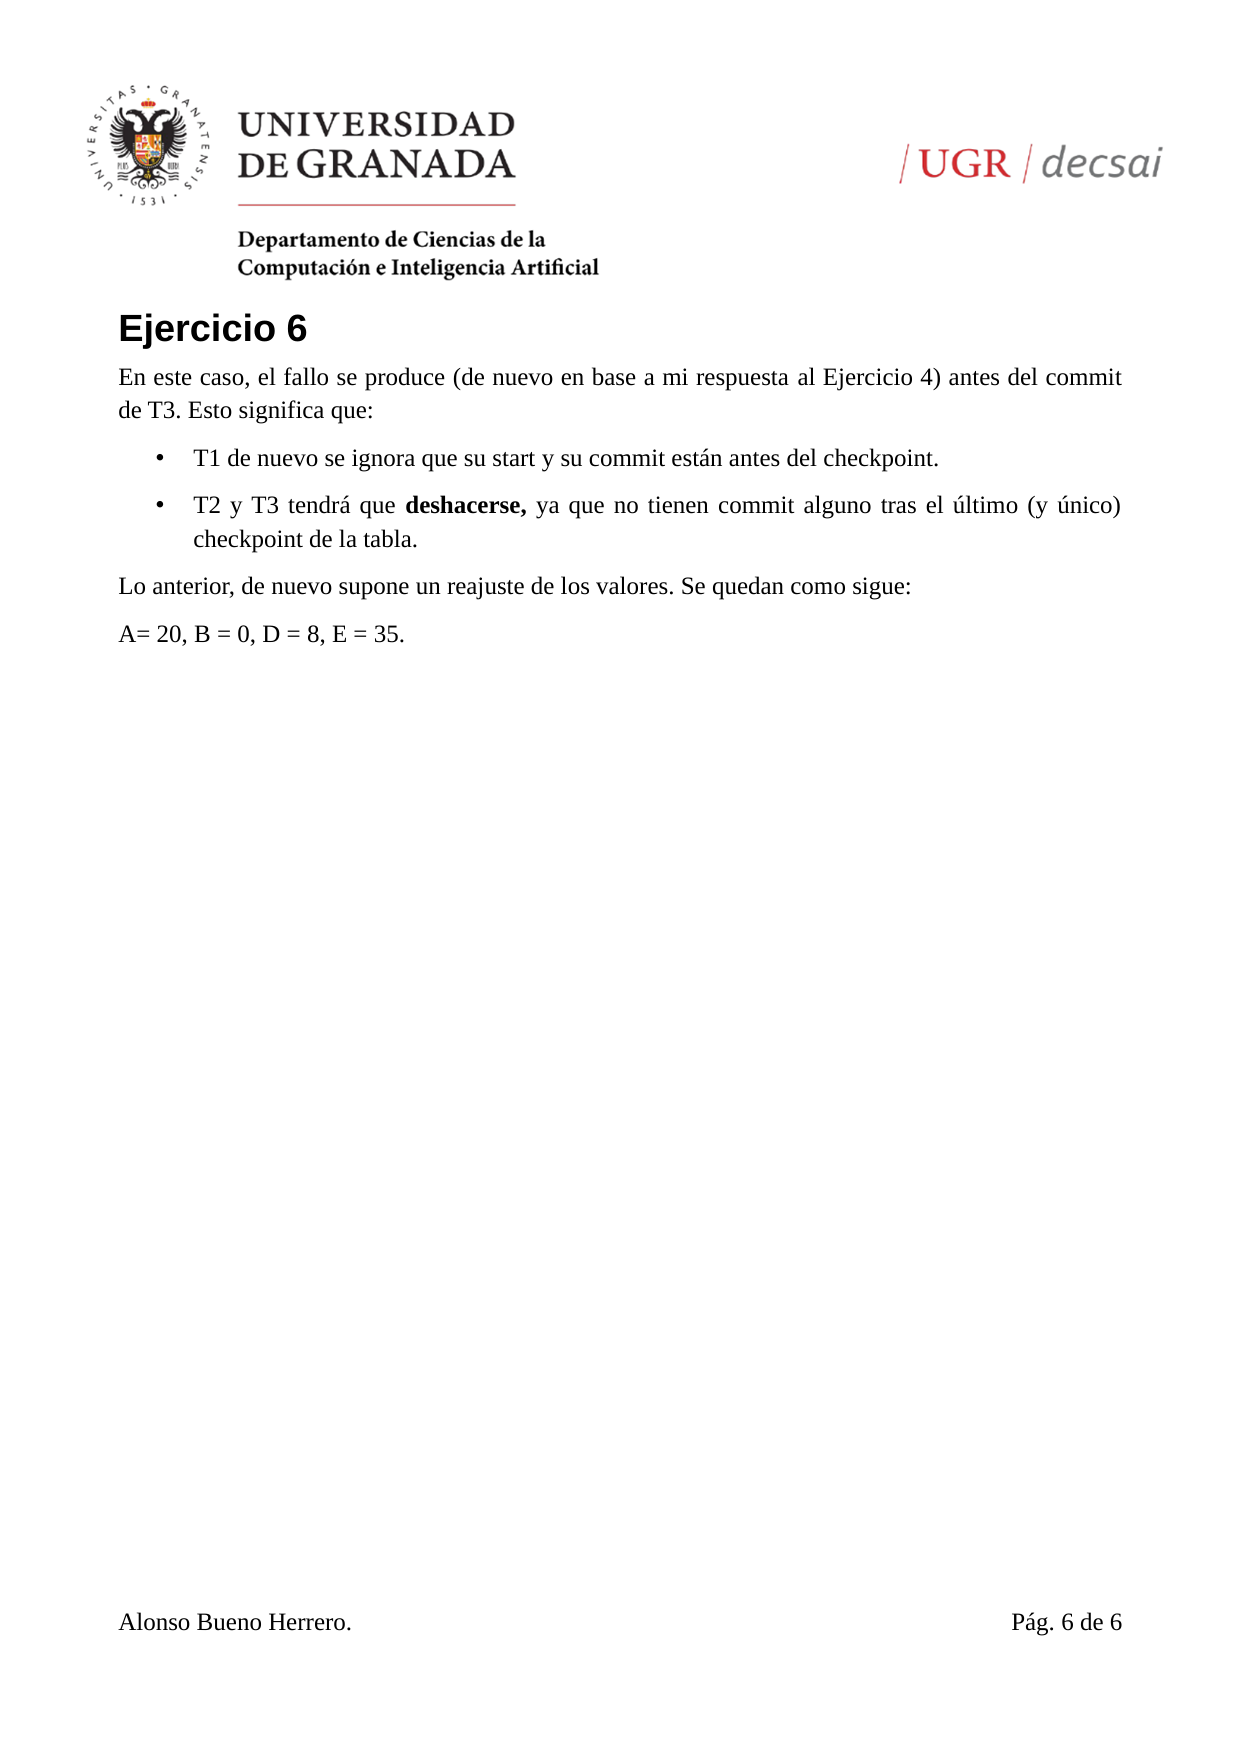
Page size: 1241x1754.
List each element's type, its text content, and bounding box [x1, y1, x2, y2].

text Lo anterior, de nuevo supone un reajuste de los valores. Se quedan como sigue: [118, 571, 1122, 600]
list T2 y T3 tendrá que deshacerse, ya que no tienen commit alguno tras el último (y único) checkpoint de la tabla. [156, 491, 1122, 552]
text A= 20, B = 0, D = 8, E = 35. [118, 619, 1122, 648]
subtitle Ejercicio 6 [118, 307, 1122, 350]
picture [1, 0, 1241, 307]
list T1 de nuevo se ignora que su start y su commit están antes del checkpoint. [156, 443, 1122, 472]
text En este caso, el fallo se produce (de nuevo en base a mi respuesta al Ejercicio 4) antes del commit de T3. Esto significa que: [118, 362, 1122, 424]
